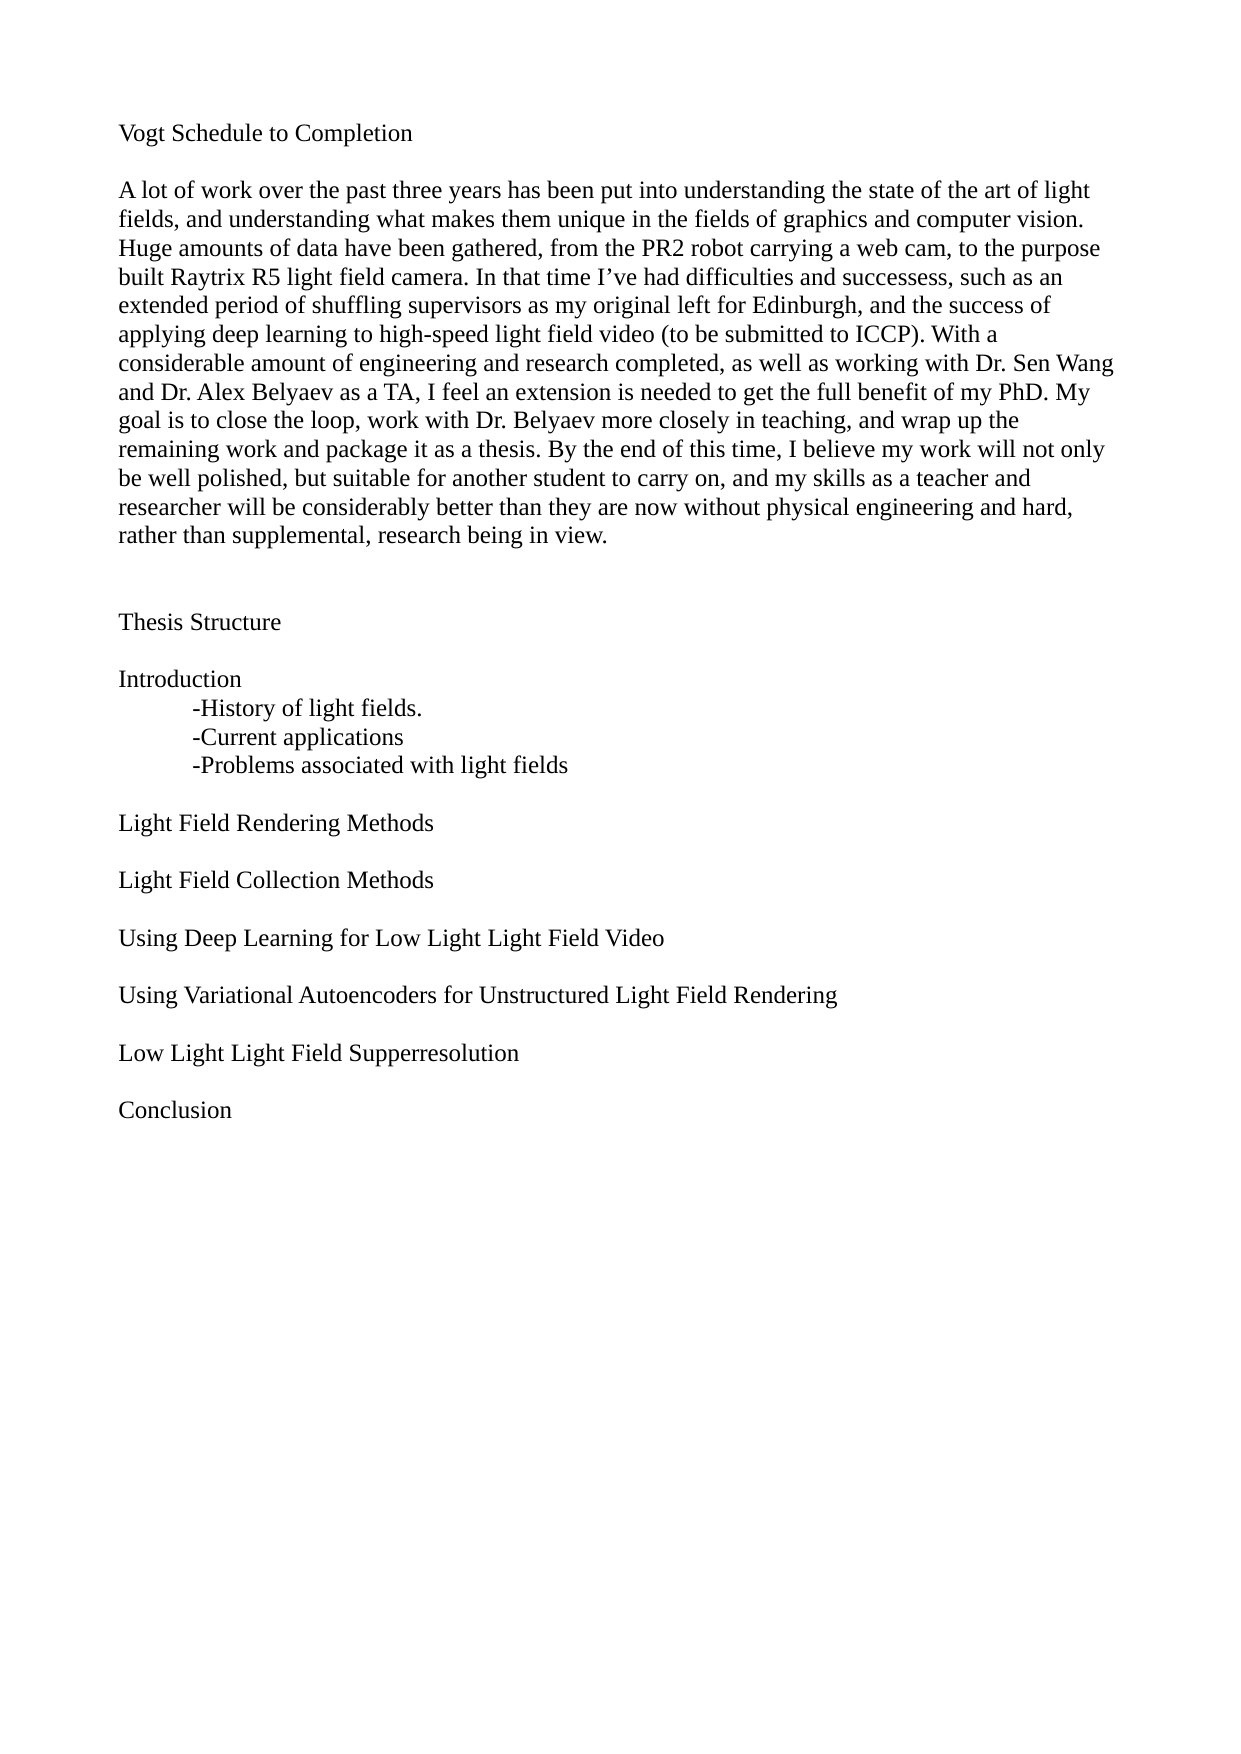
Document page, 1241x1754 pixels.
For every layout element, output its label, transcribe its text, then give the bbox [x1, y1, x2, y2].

text Light Field Collection Methods [118, 866, 1122, 894]
text Thesis Structure [118, 607, 1122, 636]
text -History of light fields. [118, 693, 1122, 722]
text Using Deep Learning for Low Light Light Field Video [118, 923, 1122, 952]
text Light Field Rendering Methods [118, 808, 1122, 837]
text Introduction [118, 664, 1122, 693]
text Conclusion [118, 1096, 1122, 1124]
text Low Light Light Field Supperresolution [118, 1038, 1122, 1067]
text -Current applications [118, 722, 1122, 751]
text Using Variational Autoencoders for Unstructured Light Field Rendering [118, 981, 1122, 1009]
text Vogt Schedule to Completion [118, 118, 1122, 147]
text -Problems associated with light fields [118, 751, 1122, 779]
text A lot of work over the past three years has been put into understanding the state of the art of light fields, and understanding what makes them unique in the fields of graphics and computer vision. Huge amounts of data have been gathered, from the PR2 robot carrying a web cam, to the purpose built Raytrix R5 light field camera. In that time I’ve had difficulties and successess, such as an extended period of shuffling supervisors as my original left for Edinburgh, and the success of applying deep learning to high-speed light field video (to be submitted to ICCP). With a considerable amount of engineering and research completed, as well as working with Dr. Sen Wang and Dr. Alex Belyaev as a TA, I feel an extension is needed to get the full benefit of my PhD. My goal is to close the loop, work with Dr. Belyaev more closely in teaching, and wrap up the remaining work and package it as a thesis. By the end of this time, I believe my work will not only be well polished, but suitable for another student to carry on, and my skills as a teacher and researcher will be considerably better than they are now without physical engineering and hard, rather than supplemental, research being in view. [118, 176, 1122, 549]
